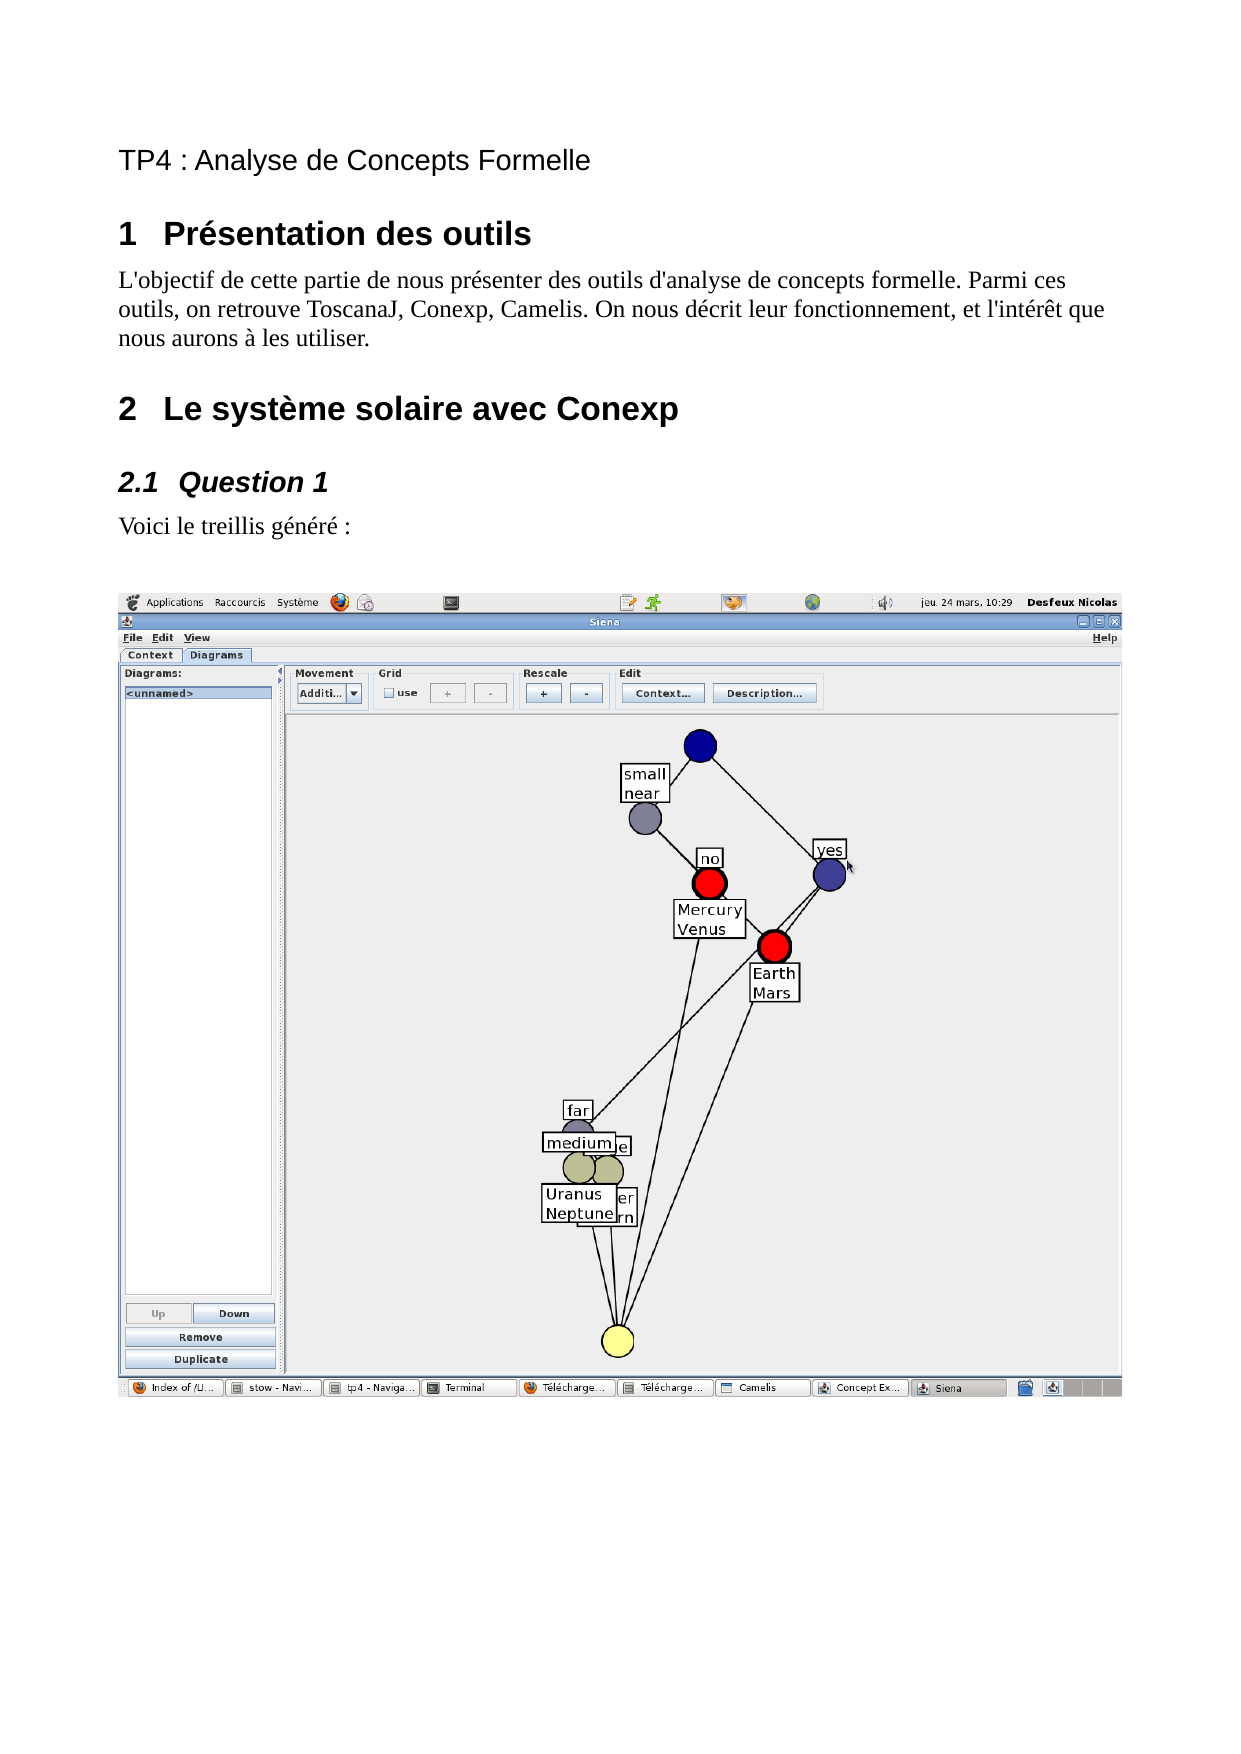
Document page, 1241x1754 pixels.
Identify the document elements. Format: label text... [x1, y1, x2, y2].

subtitle TP4 : Analyse de Concepts Formelle [118, 143, 1122, 177]
subtitle Présentation des outils [118, 214, 1122, 253]
subtitle Question 1 [118, 465, 1122, 499]
picture [118, 593, 1123, 1397]
subtitle Le système solaire avec Conexp [118, 389, 1122, 428]
text L'objectif de cette partie de nous présenter des outils d'analyse de concepts formelle. Parmi ces outils, on retrouve ToscanaJ, Conexp, Camelis. On nous décrit leur fonctionnement, et l'intérêt que nous aurons à les utiliser. [118, 265, 1122, 352]
text Voici le treillis généré : [118, 511, 1122, 540]
